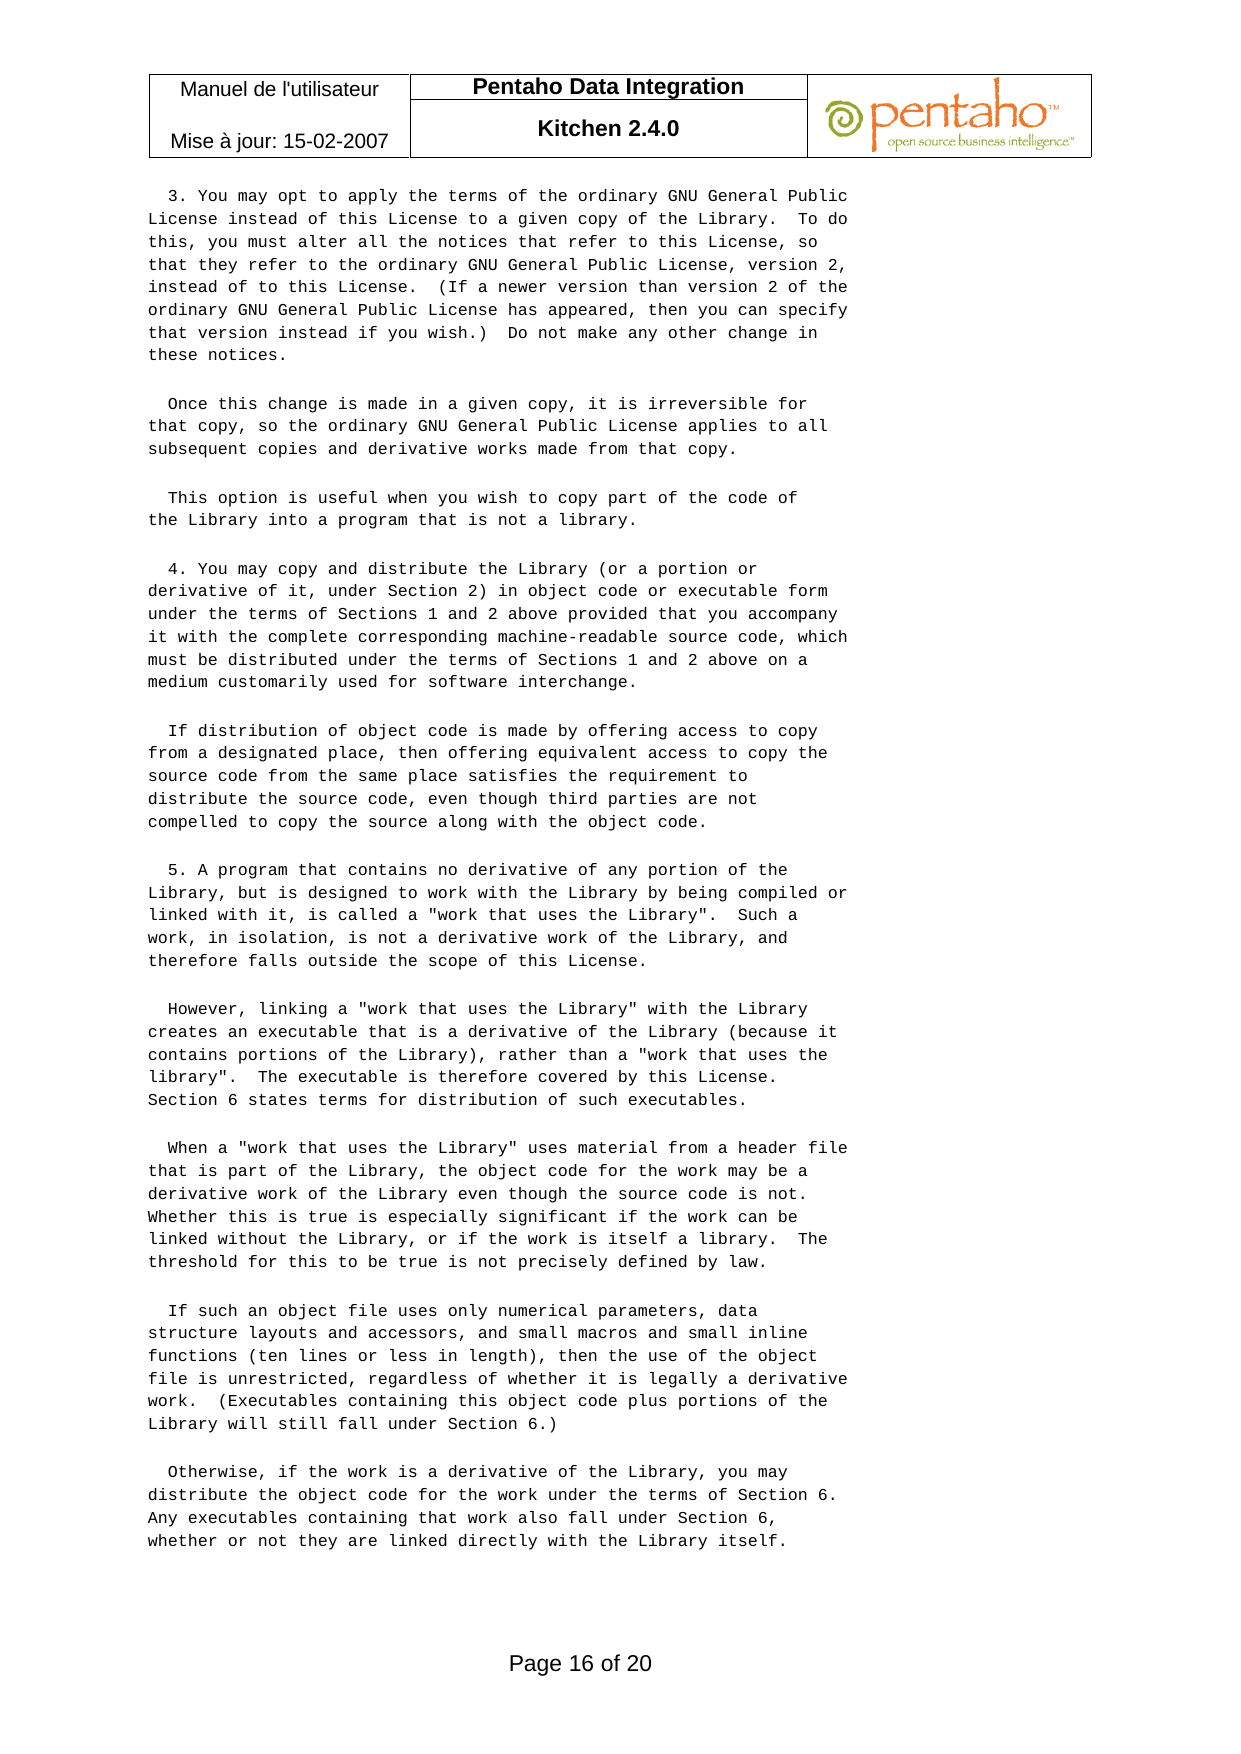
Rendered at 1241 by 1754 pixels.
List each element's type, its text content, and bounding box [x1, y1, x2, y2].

text However, linking a "work that uses the Library" with the Library creates an executable that is a derivative of the Library (because it contains portions of the Library), rather than a "work that uses the library". The executable is therefore covered by this License. Section 6 states terms for distribution of such executables. [148, 1001, 1092, 1111]
text 4. You may copy and distribute the Library (or a portion or derivative of it, under Section 2) in object code or executable form under the terms of Sections 1 and 2 above provided that you accompany it with the complete corresponding machine-readable source code, which must be distributed under the terms of Sections 1 and 2 above on a medium customarily used for software interchange. [148, 560, 1092, 693]
text This option is useful when you wish to copy part of the code of the Library into a program that is not a library. [148, 489, 1092, 531]
text If distribution of object code is made by offering access to copy from a designated place, then offering equivalent access to copy the source code from the same place satisfies the requirement to distribute the source code, even though third parties are not compelled to copy the source along with the object code. [148, 722, 1092, 832]
text When a "work that uses the Library" uses material from a header file that is part of the Library, the object code for the work may be a derivative work of the Library even though the source code is not. Whether this is true is especially significant if the work can be linked without the Library, or if the work is itself a library. The threshold for this to be true is not precisely defined by law. [148, 1140, 1092, 1272]
text 3. You may opt to apply the terms of the ordinary GNU General Public License instead of this License to a given copy of the Library. To do this, you must alter all the notices that refer to this License, so that they refer to the ordinary GNU General Public License, version 2, instead of to this License. (If a newer version than version 2 of the ordinary GNU General Public License has appeared, then you can specify that version instead if you wish.) Do not make any other change in these notices. [148, 188, 1092, 366]
text If such an object file uses only numerical parameters, data structure layouts and accessors, and small macros and small inline functions (ten lines or less in length), then the use of the object file is unrestricted, regardless of whether it is legally a derivative work. (Executables containing this object code plus portions of the Library will still fall under Section 6.) [148, 1302, 1092, 1434]
text 5. A program that contains no derivative of any portion of the Library, but is designed to work with the Library by being compiled or linked with it, is called a "work that uses the Library". Such a work, in isolation, is not a derivative work of the Library, and therefore falls outside the scope of this License. [148, 861, 1092, 971]
text Once this change is made in a given copy, it is irreversible for that copy, so the ordinary GNU General Public License applies to all subsequent copies and derivative works made from that copy. [148, 395, 1092, 459]
text Otherwise, if the work is a derivative of the Library, you may distribute the object code for the work under the terms of Section 6. Any executables containing that work also fall under Section 6, whether or not they are linked directly with the Library itself. [148, 1464, 1092, 1551]
